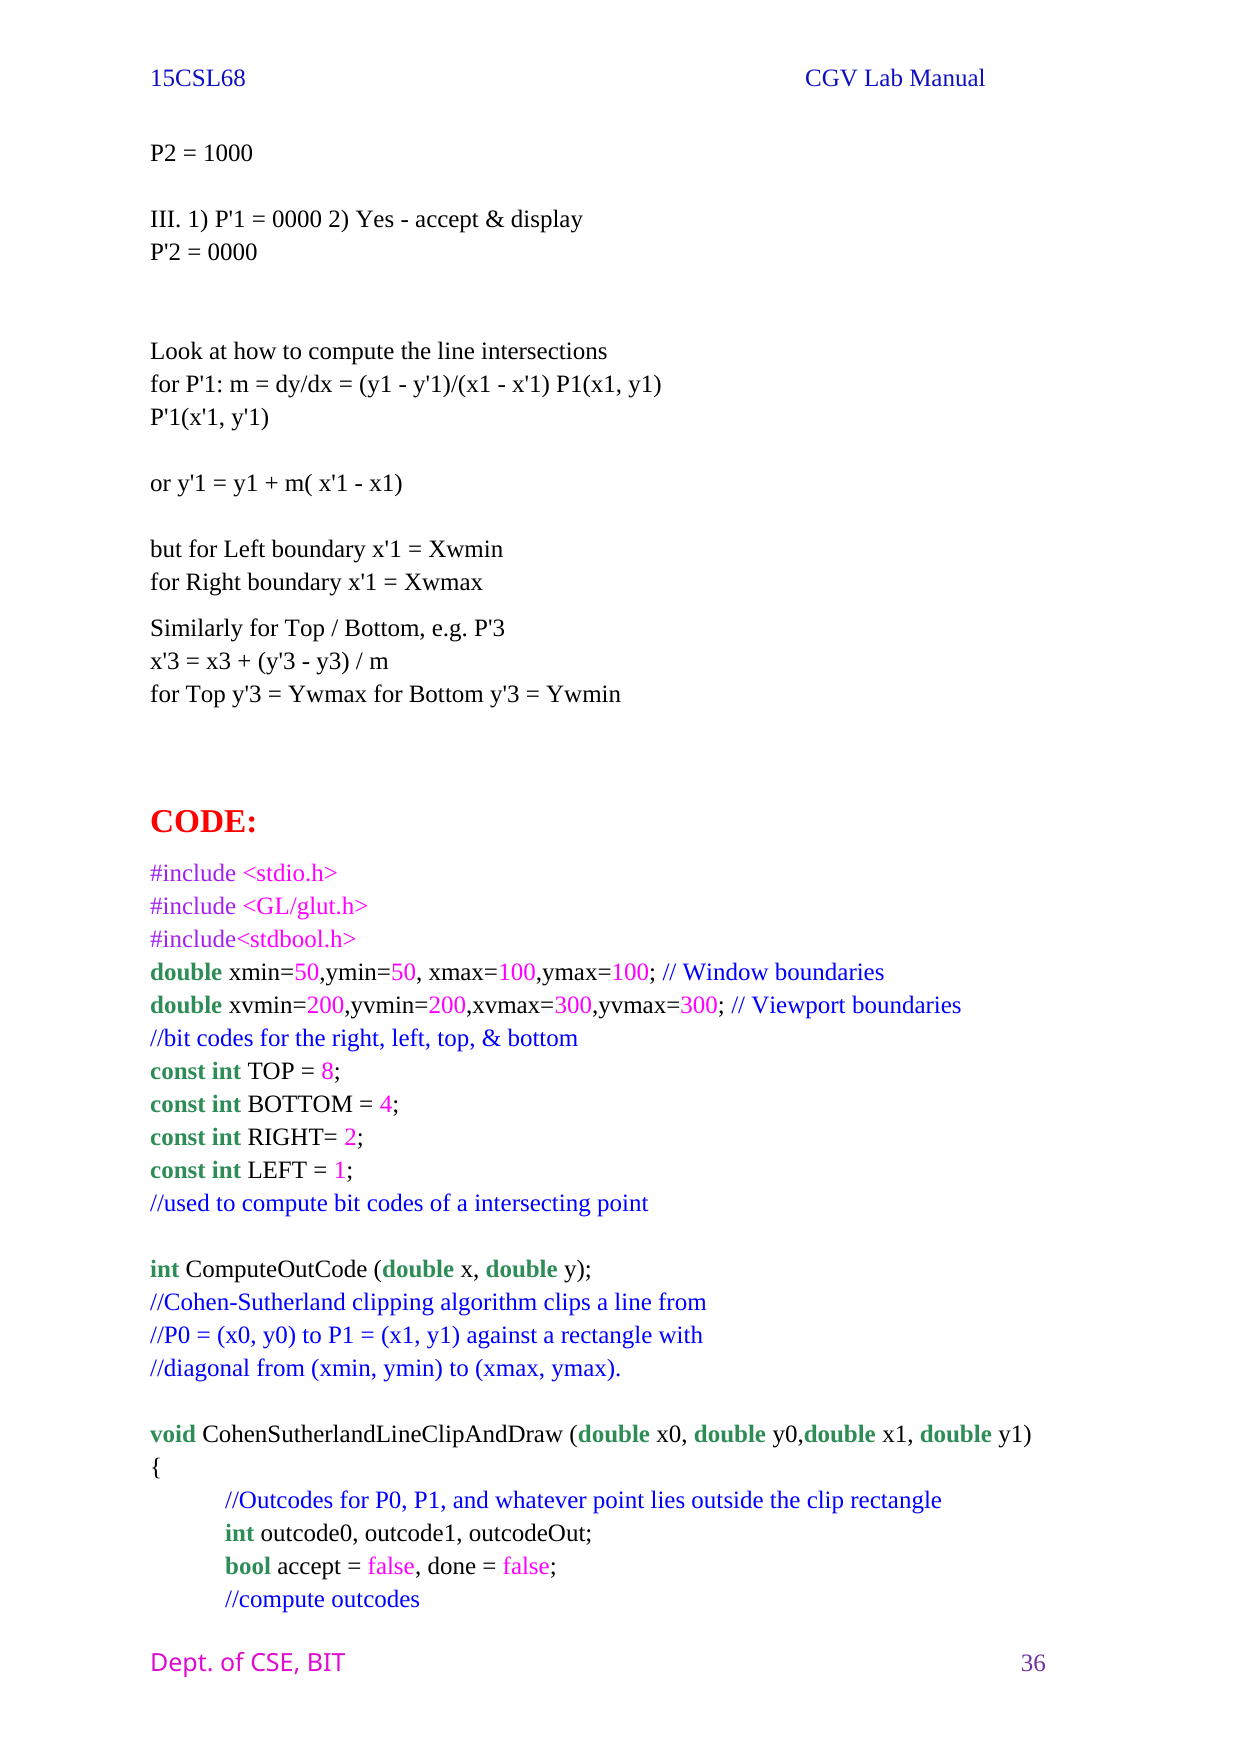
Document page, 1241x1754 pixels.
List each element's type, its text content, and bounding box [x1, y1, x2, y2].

text or y'1 = y1 + m( x'1 - x1) [150, 468, 1165, 497]
text //Outcodes for P0, P1, and whatever point lies outside the clip rectangle [225, 1485, 1165, 1514]
text int ComputeOutCode (double x, double y); [150, 1254, 1165, 1283]
text void CohenSutherlandLineClipAndDraw (double x0, double y0,double x1, double y1) [150, 1419, 1165, 1448]
text //Cohen-Sutherland clipping algorithm clips a line from [150, 1287, 1165, 1316]
text Similarly for Top / Bottom, e.g. P'3 [150, 613, 1165, 642]
text #include <stdio.h> [150, 858, 1165, 887]
text III. 1) P'1 = 0000 2) Yes - accept & display [150, 204, 1165, 233]
text P'2 = 0000 [150, 237, 1165, 266]
text //diagonal from (xmin, ymin) to (xmax, ymax). [150, 1353, 1165, 1382]
text const int BOTTOM = 4; [150, 1089, 1165, 1118]
text P2 = 1000 [150, 138, 1165, 167]
text x'3 = x3 + (y'3 - y3) / m [150, 646, 1165, 674]
text const int RIGHT= 2; [150, 1122, 1165, 1151]
text double xmin=50,ymin=50, xmax=100,ymax=100; // Window boundaries [150, 957, 1165, 986]
text //used to compute bit codes of a intersecting point [150, 1188, 1165, 1217]
text for P'1: m = dy/dx = (y1 - y'1)/(x1 - x'1) P1(x1, y1) [150, 369, 1165, 398]
text Look at how to compute the line intersections [150, 336, 1165, 365]
text const int TOP = 8; [150, 1056, 1165, 1085]
text //bit codes for the right, left, top, & bottom [150, 1023, 1165, 1052]
text { [150, 1452, 1165, 1481]
text double xvmin=200,yvmin=200,xvmax=300,yvmax=300; // Viewport boundaries [150, 990, 1165, 1019]
list CODE: [150, 801, 1165, 840]
text for Top y'3 = Ywmax for Bottom y'3 = Ywmin [150, 679, 1165, 708]
text #include<stdbool.h> [150, 924, 1165, 953]
text int outcode0, outcode1, outcodeOut; [225, 1518, 1165, 1547]
list for Right boundary x'1 = Xwmax [150, 567, 1165, 596]
text P'1(x'1, y'1) [150, 402, 1165, 431]
text #include <GL/glut.h> [150, 891, 1165, 920]
text bool accept = false, done = false; [225, 1551, 1165, 1580]
text //P0 = (x0, y0) to P1 = (x1, y1) against a rectangle with [150, 1320, 1165, 1349]
text //compute outcodes [225, 1584, 1165, 1613]
text const int LEFT = 1; [150, 1155, 1165, 1184]
text but for Left boundary x'1 = Xwmin [150, 534, 1165, 563]
